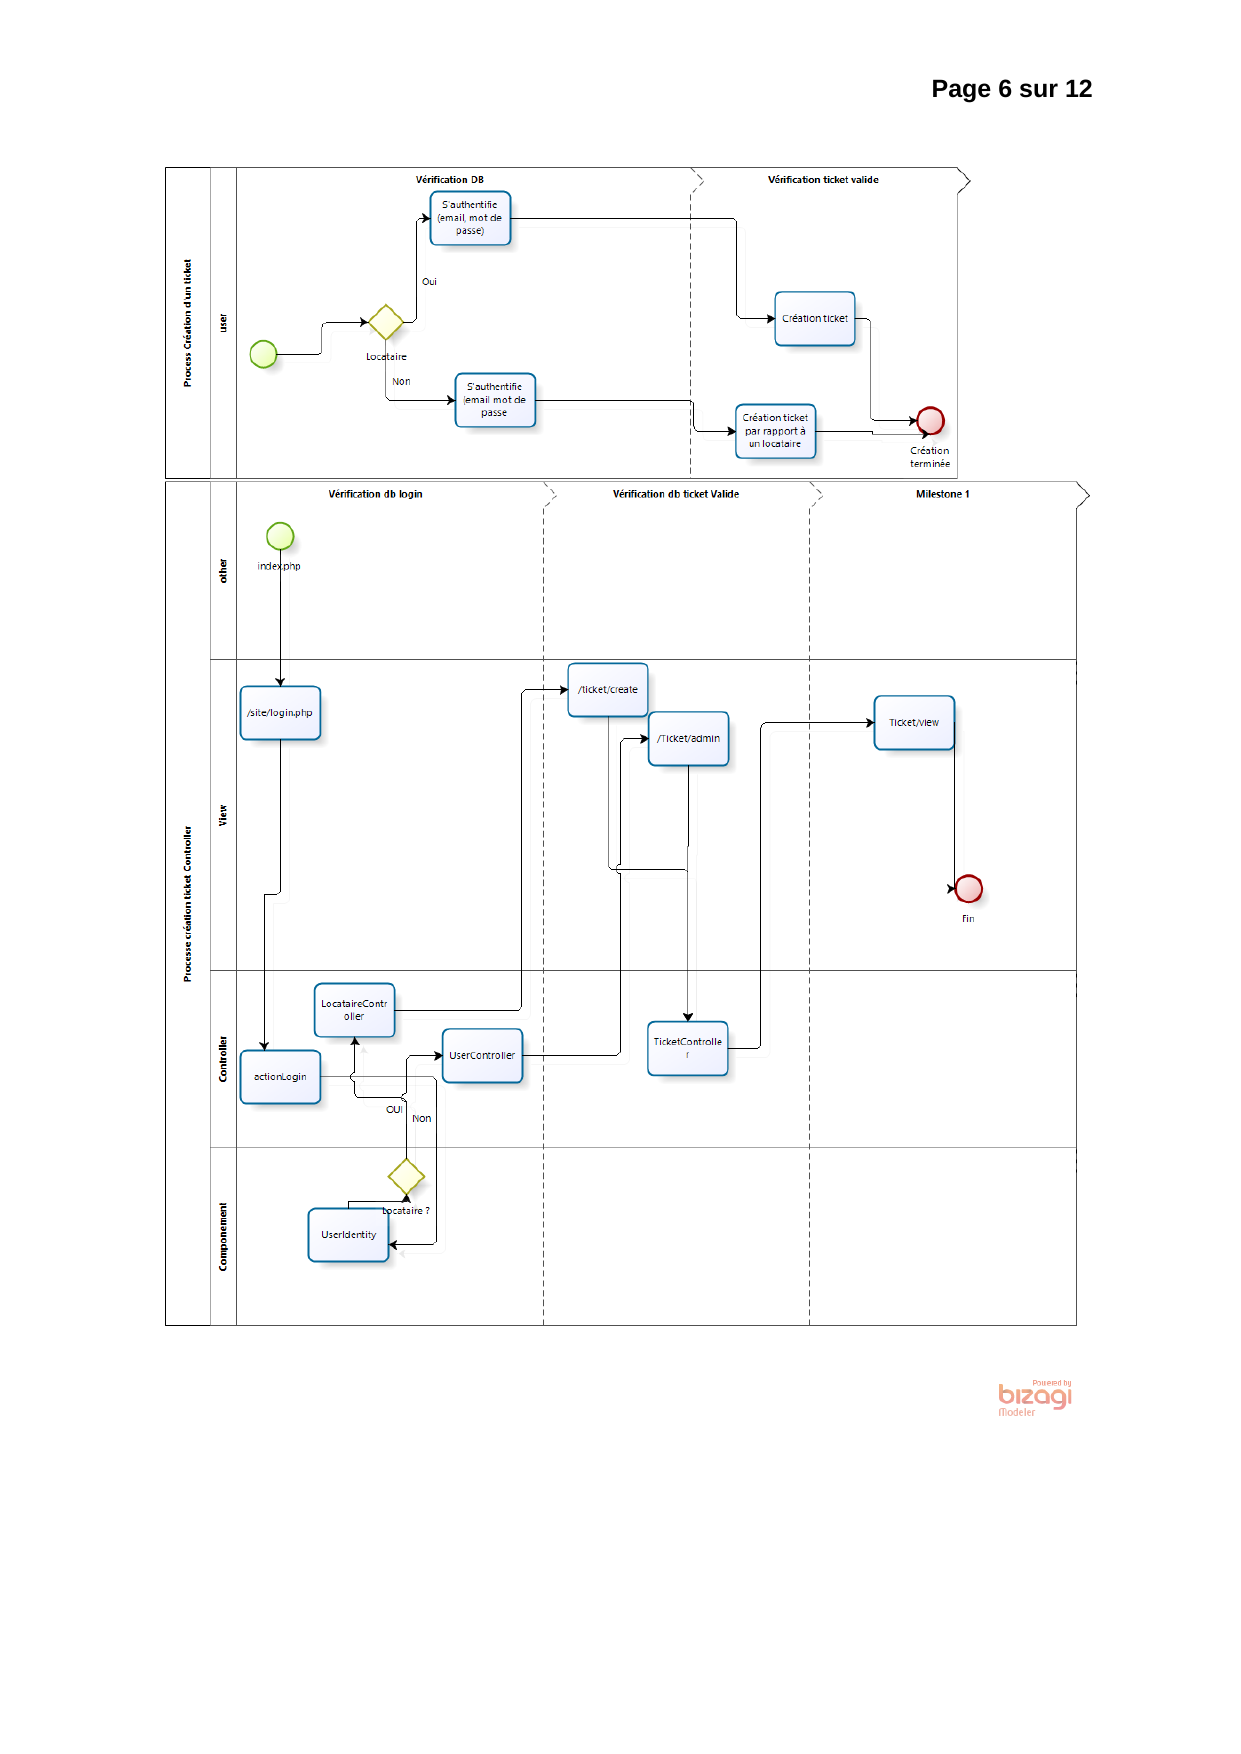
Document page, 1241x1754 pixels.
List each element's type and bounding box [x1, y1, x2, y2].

picture [147, 150, 1093, 1425]
